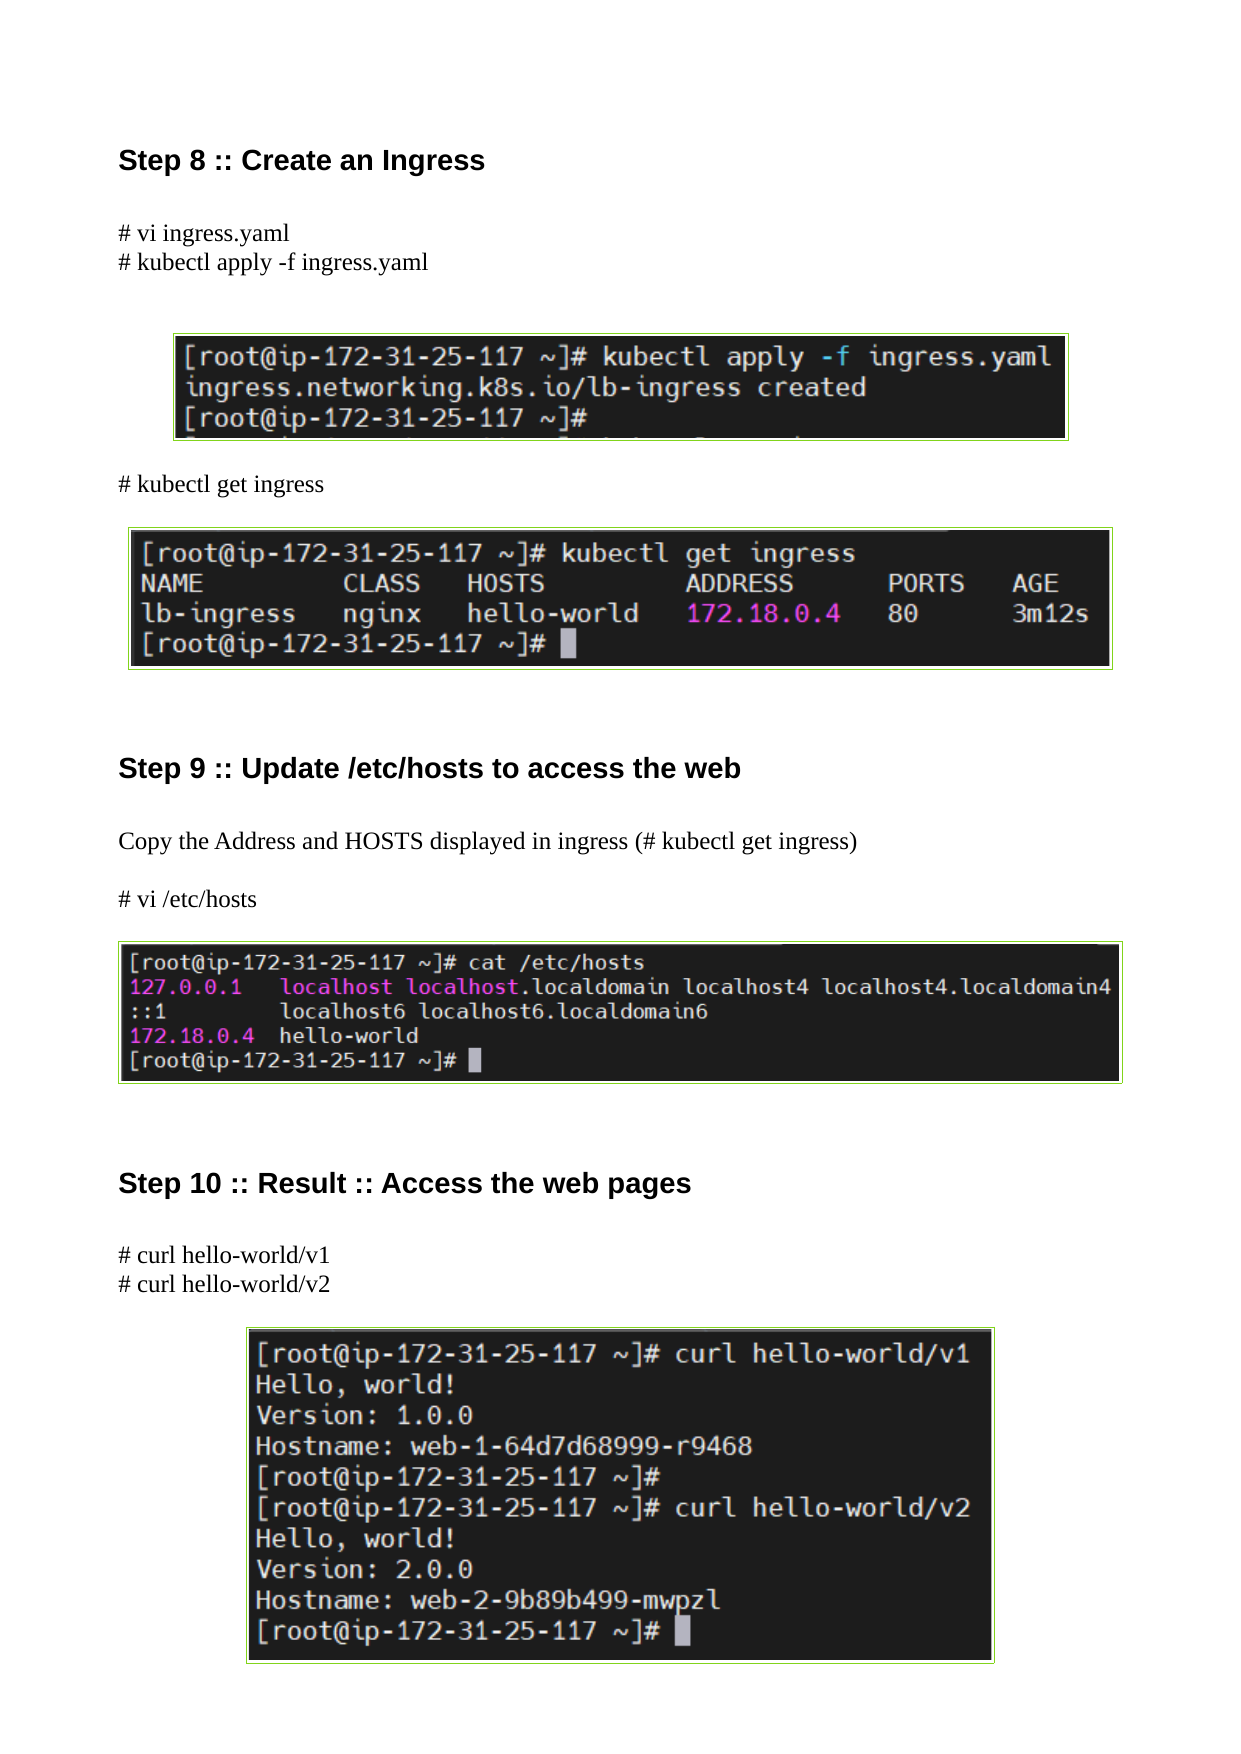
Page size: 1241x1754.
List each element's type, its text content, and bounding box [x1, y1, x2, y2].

text # curl hello-world/v2 [118, 1269, 1122, 1298]
text # kubectl apply -f ingress.yaml [118, 247, 1122, 275]
subtitle Step 9 :: Update /etc/hosts to access the web [118, 752, 1122, 785]
text # curl hello-world/v1 [118, 1240, 1122, 1269]
picture [121, 944, 1119, 1081]
subtitle Step 10 :: Result :: Access the web pages [118, 1166, 1122, 1199]
picture [131, 530, 1110, 666]
text # vi /etc/hosts [118, 884, 1122, 913]
text # kubectl get ingress [118, 469, 1122, 498]
subtitle Step 8 :: Create an Ingress [118, 143, 1122, 177]
picture [248, 1329, 992, 1660]
text # vi ingress.yaml [118, 218, 1122, 247]
text Copy the Address and HOSTS displayed in ingress (# kubectl get ingress) [118, 826, 1122, 855]
picture [175, 336, 1065, 438]
